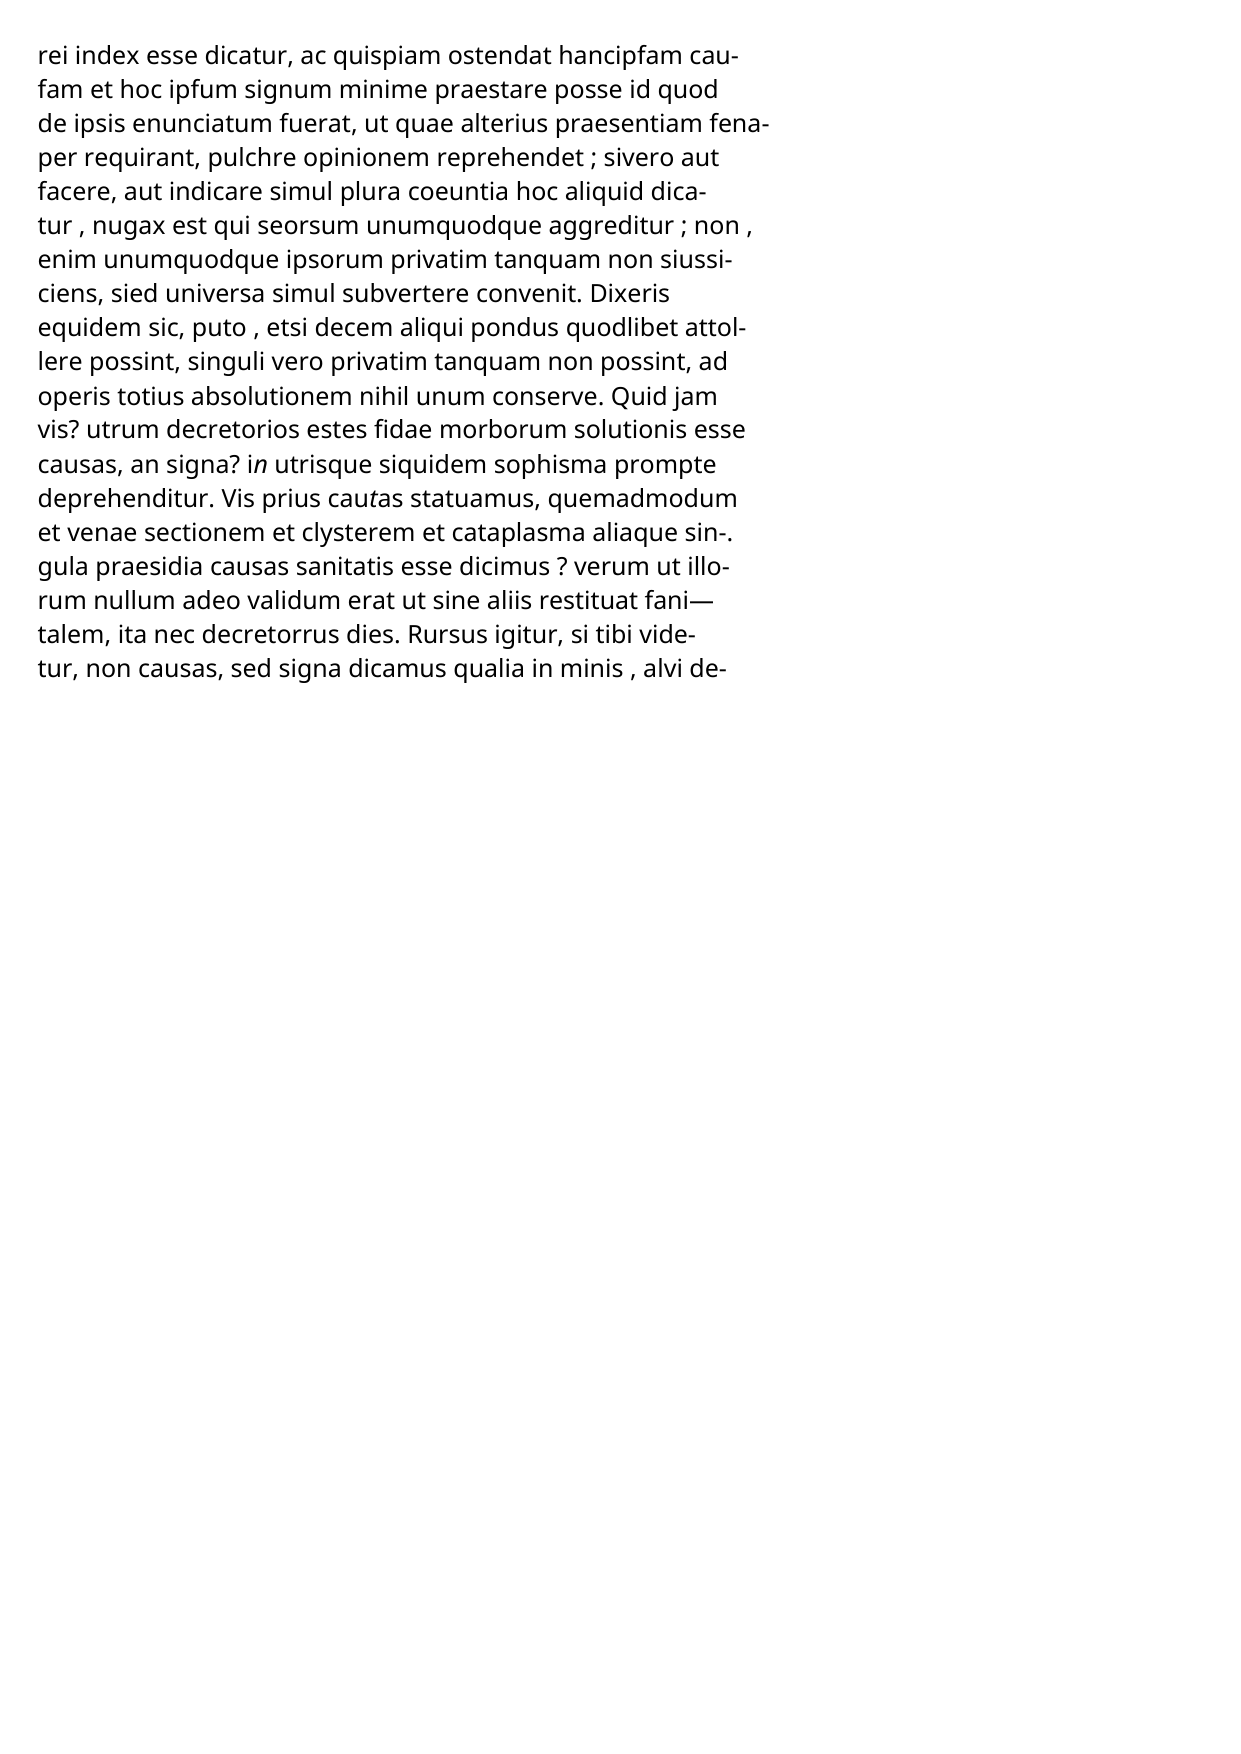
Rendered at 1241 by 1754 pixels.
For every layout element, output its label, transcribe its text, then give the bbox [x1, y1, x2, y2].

text rei index esse dicatur, ac quispiam ostendat hancipfam cau- fam et hoc ipfum signum minime praestare posse id quod de ipsis enunciatum fuerat, ut quae alterius praesentiam fena- per requirant, pulchre opinionem reprehendet ; sivero aut facere, aut indicare simul plura coeuntia hoc aliquid dica- tur , nugax est qui seorsum unumquodque aggreditur ; non , enim unumquodque ipsorum privatim tanquam non siussi- ciens, sied universa simul subvertere convenit. Dixeris equidem sic, puto , etsi decem aliqui pondus quodlibet attol- lere possint, singuli vero privatim tanquam non possint, ad operis totius absolutionem nihil unum conserve. Quid jam vis? utrum decretorios estes fidae morborum solutionis esse causas, an signa? in utrisque siquidem sophisma prompte deprehenditur. Vis prius cautas statuamus, quemadmodum et venae sectionem et clysterem et cataplasma aliaque sin-. gula praesidia causas sanitatis esse dicimus ? verum ut illo- rum nullum adeo validum erat ut sine aliis restituat fani— talem, ita nec decretorrus dies. Rursus igitur, si tibi vide- tur, non causas, sed signa dicamus qualia in minis , alvi de- [37, 37, 1203, 685]
